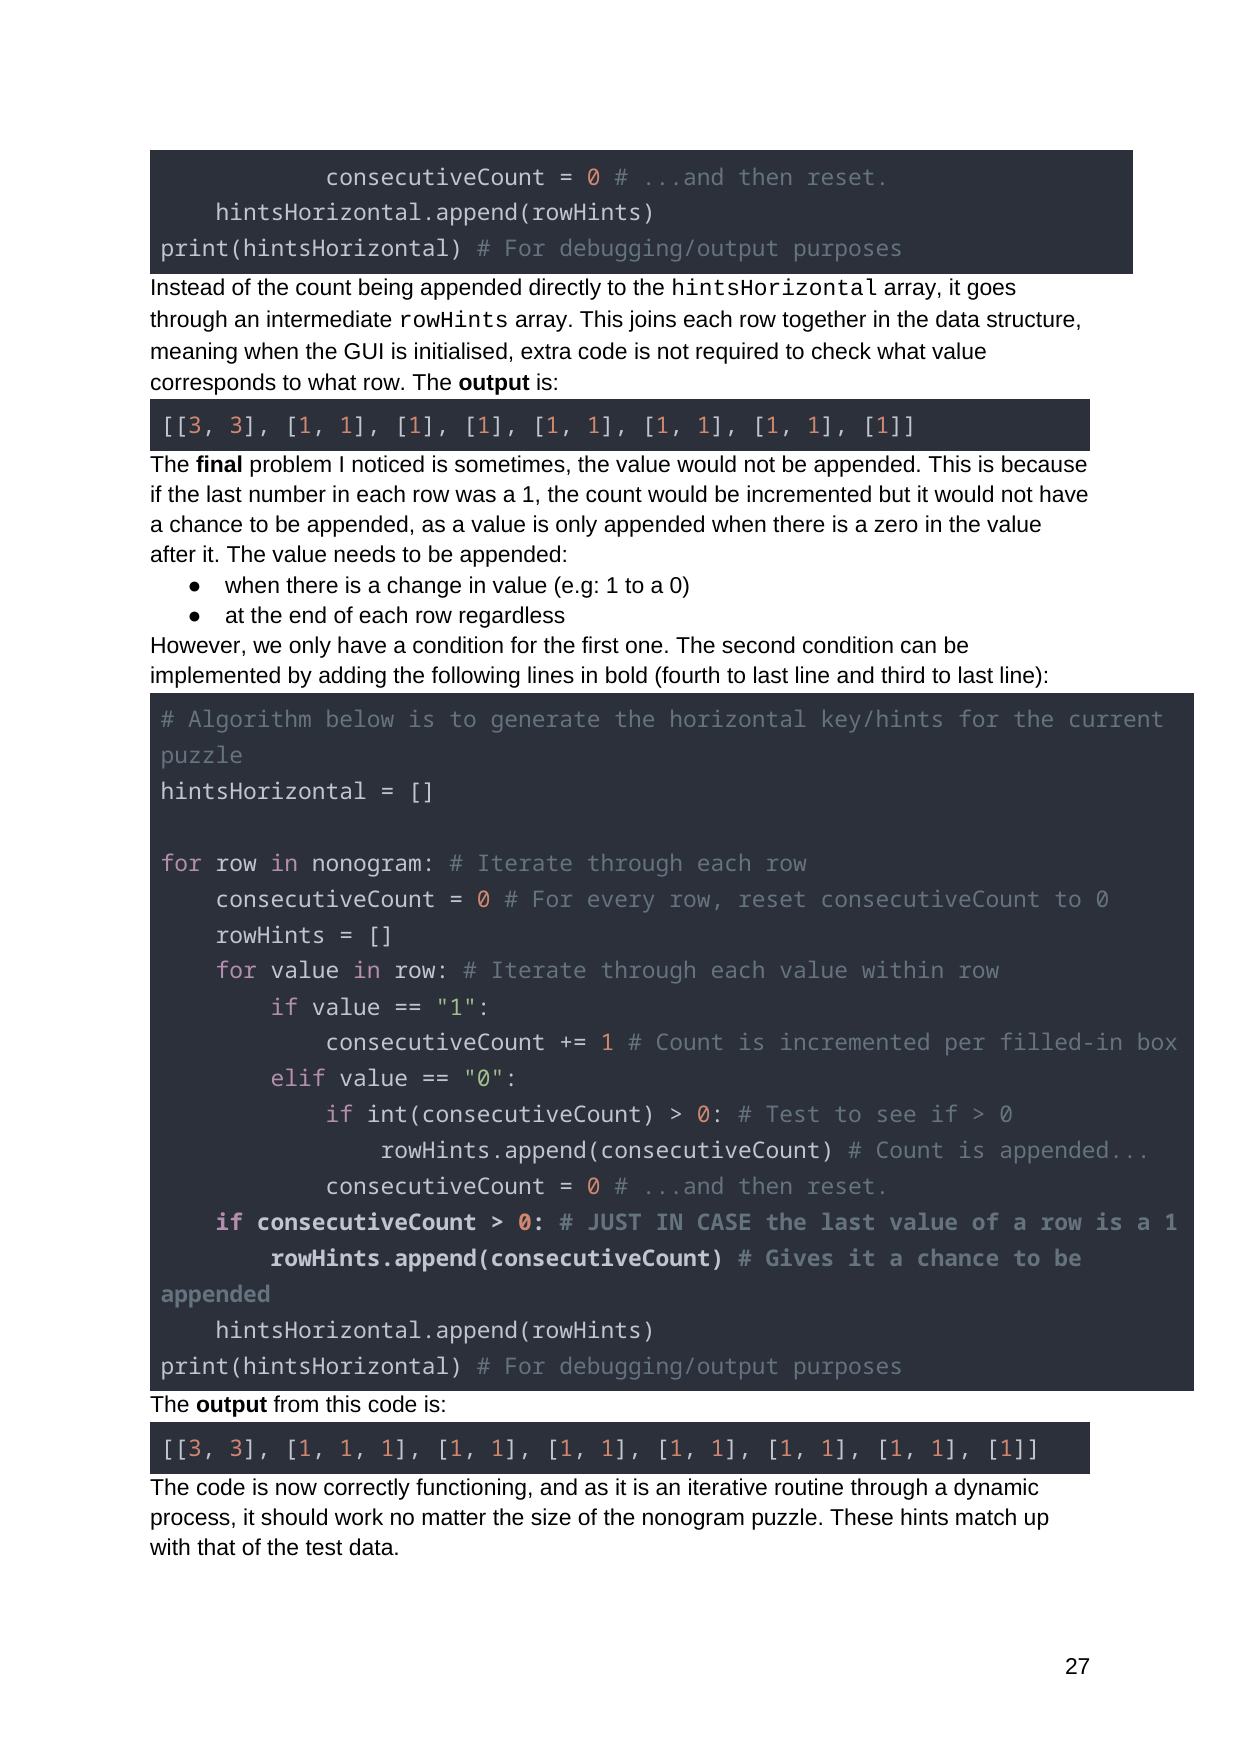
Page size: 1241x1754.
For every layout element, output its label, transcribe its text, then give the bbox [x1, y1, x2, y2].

table_header [[3, 3], [1, 1], [1], [1], [1, 1], [1, 1], [1, 1], [1]] [150, 399, 1090, 451]
table_header [[3, 3], [1, 1, 1], [1, 1], [1, 1], [1, 1], [1, 1], [1, 1], [1]] [150, 1422, 1090, 1474]
text The output from this code is: [150, 1391, 1090, 1418]
list at the end of each row regardless [187, 602, 1090, 628]
table_header # Algorithm below is to generate the horizontal key/hints for the current puzzle hintsHorizontal = [] for row in nonogram: # Iterate through each row consecutiveCount = 0 # For every row, reset consecutiveCount to 0 rowHints = [] for value in row: # Iterate through each value within row if value == "1": consecutiveCount += 1 # Count is incremented per filled-in box elif value == "0": if int(consecutiveCount) > 0: # Test to see if > 0 rowHints.append(consecutiveCount) # Count is appended... consecutiveCount = 0 # ...and then reset. if consecutiveCount > 0: # JUST IN CASE the last value of a row is a 1 rowHints.append(consecutiveCount) # Gives it a chance to be appended hintsHorizontal.append(rowHints) print(hintsHorizontal) # For debugging/output purposes [150, 693, 1194, 1391]
text The code is now correctly functioning, and as it is an iterative routine through a dynamic process, it should work no matter the size of the nonogram puzzle. These hints match up with that of the test data. [150, 1474, 1090, 1561]
table_header consecutiveCount = 0 # ...and then reset. hintsHorizontal.append(rowHints) print(hintsHorizontal) # For debugging/output purposes [150, 150, 1133, 274]
text However, we only have a condition for the first one. The second condition can be implemented by adding the following lines in bold (fourth to last line and third to last line): [150, 632, 1090, 689]
text Instead of the count being appended directly to the hintsHorizontal array, it goes through an intermediate rowHints array. This joins each row together in the data structure, meaning when the GUI is initialised, extra code is not required to check what value corresponds to what row. The output is: [150, 274, 1090, 395]
text The final problem I noticed is sometimes, the value would not be appended. This is because if the last number in each row was a 1, the count would be incremented but it would not have a chance to be appended, as a value is only appended when there is a zero in the value after it. The value needs to be appended: [150, 451, 1090, 568]
list when there is a change in value (e.g: 1 to a 0) [187, 572, 1090, 598]
